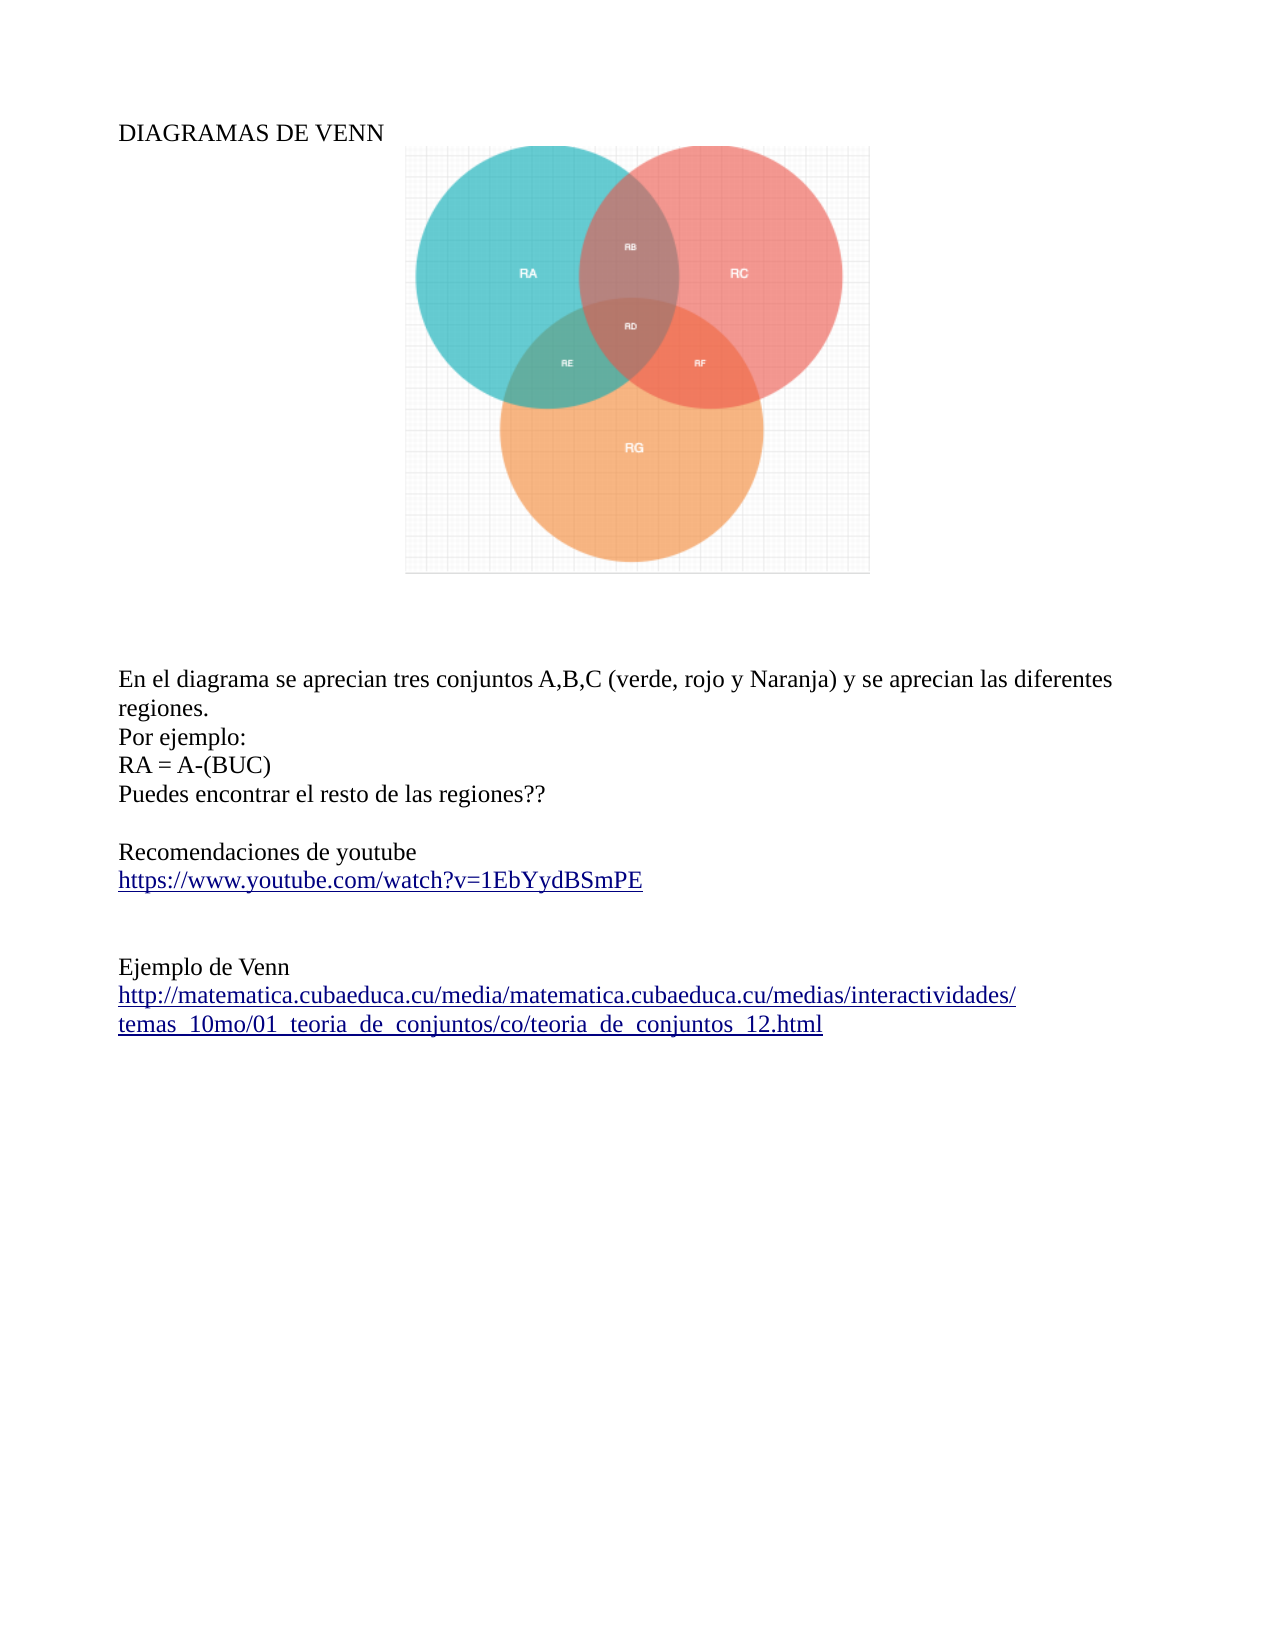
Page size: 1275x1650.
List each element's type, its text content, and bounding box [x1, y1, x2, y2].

text RA = A-(BUC) [118, 751, 1157, 779]
text https://www.youtube.com/watch?v=1EbYydBSmPE [118, 866, 1157, 894]
text Ejemplo de Venn [118, 952, 1157, 981]
text Puedes encontrar el resto de las regiones?? [118, 779, 1157, 808]
text DIAGRAMAS DE VENN [118, 118, 1157, 147]
text Recomendaciones de youtube [118, 837, 1157, 866]
text http://matematica.cubaeduca.cu/media/matematica.cubaeduca.cu/medias/interactividades/temas_10mo/01_teoria_de_conjuntos/co/teoria_de_conjuntos_12.html [118, 981, 1157, 1038]
text Por ejemplo: [118, 722, 1157, 751]
text En el diagrama se aprecian tres conjuntos A,B,C (verde, rojo y Naranja) y se aprecian las diferentes regiones. [118, 664, 1157, 722]
picture [405, 146, 870, 574]
